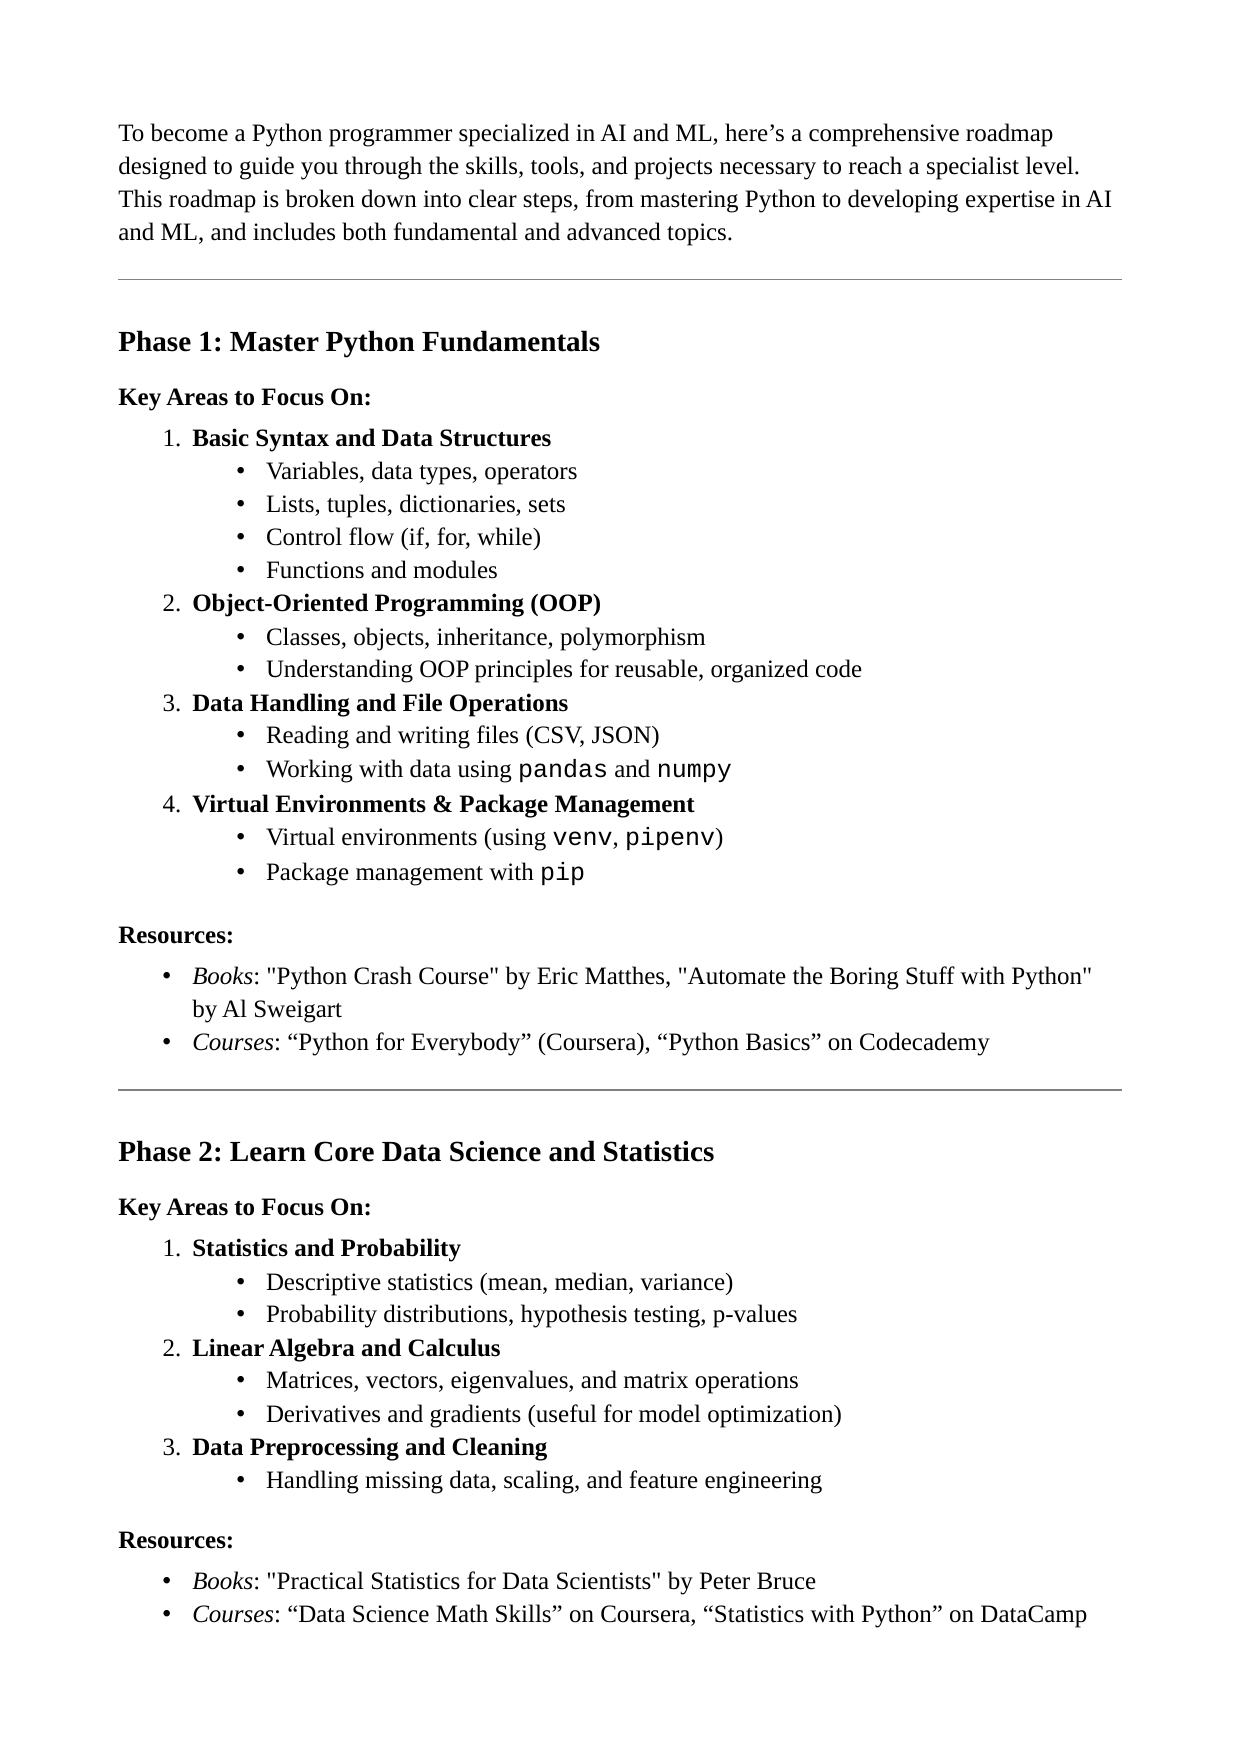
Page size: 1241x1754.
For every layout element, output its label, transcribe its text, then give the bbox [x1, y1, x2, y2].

list Lists, tuples, dictionaries, sets [236, 489, 1122, 518]
list Books: "Practical Statistics for Data Scientists" by Peter Bruce [162, 1566, 1122, 1595]
list Reading and writing files (CSV, JSON) [236, 721, 1122, 749]
list Books: "Python Crash Course" by Eric Matthes, "Automate the Boring Stuff with Python" by Al Sweigart [162, 961, 1122, 1023]
subtitle Resources: [118, 920, 1122, 949]
list Descriptive statistics (mean, median, variance) [236, 1267, 1122, 1295]
list Virtual environments (using venv, pipenv) [236, 822, 1122, 853]
list Object-Oriented Programming (OOP) [162, 588, 1122, 617]
list Package management with pip [236, 857, 1122, 888]
list Statistics and Probability [162, 1233, 1122, 1262]
list Basic Syntax and Data Structures [162, 423, 1122, 452]
list Control flow (if, for, while) [236, 522, 1122, 551]
list Data Preprocessing and Cleaning [162, 1432, 1122, 1460]
subtitle Phase 1: Master Python Fundamentals [118, 324, 1122, 357]
list Classes, objects, inheritance, polymorphism [236, 622, 1122, 650]
list Variables, data types, operators [236, 456, 1122, 485]
subtitle Key Areas to Focus On: [118, 382, 1122, 411]
list Virtual Environments & Package Management [162, 789, 1122, 818]
list Derivatives and gradients (useful for model optimization) [236, 1399, 1122, 1427]
list Probability distributions, hypothesis testing, p-values [236, 1299, 1122, 1328]
list Understanding OOP principles for reusable, organized code [236, 654, 1122, 683]
subtitle Key Areas to Focus On: [118, 1192, 1122, 1221]
list Linear Algebra and Calculus [162, 1333, 1122, 1361]
list Handling missing data, scaling, and feature engineering [236, 1465, 1122, 1493]
list Courses: “Python for Everybody” (Coursera), “Python Basics” on Codecademy [162, 1027, 1122, 1056]
text To become a Python programmer specialized in AI and ML, here’s a comprehensive roadmap designed to guide you through the skills, tools, and projects necessary to reach a specialist level. This roadmap is broken down into clear steps, from mastering Python to developing expertise in AI and ML, and includes both fundamental and advanced topics. [118, 118, 1122, 246]
list Working with data using pandas and numpy [236, 754, 1122, 784]
subtitle Resources: [118, 1525, 1122, 1553]
list Matrices, vectors, eigenvalues, and matrix operations [236, 1366, 1122, 1394]
list Functions and modules [236, 556, 1122, 584]
subtitle Phase 2: Learn Core Data Science and Statistics [118, 1134, 1122, 1167]
list Courses: “Data Science Math Skills” on Coursera, “Statistics with Python” on DataCamp [162, 1599, 1122, 1628]
list Data Handling and File Operations [162, 688, 1122, 716]
